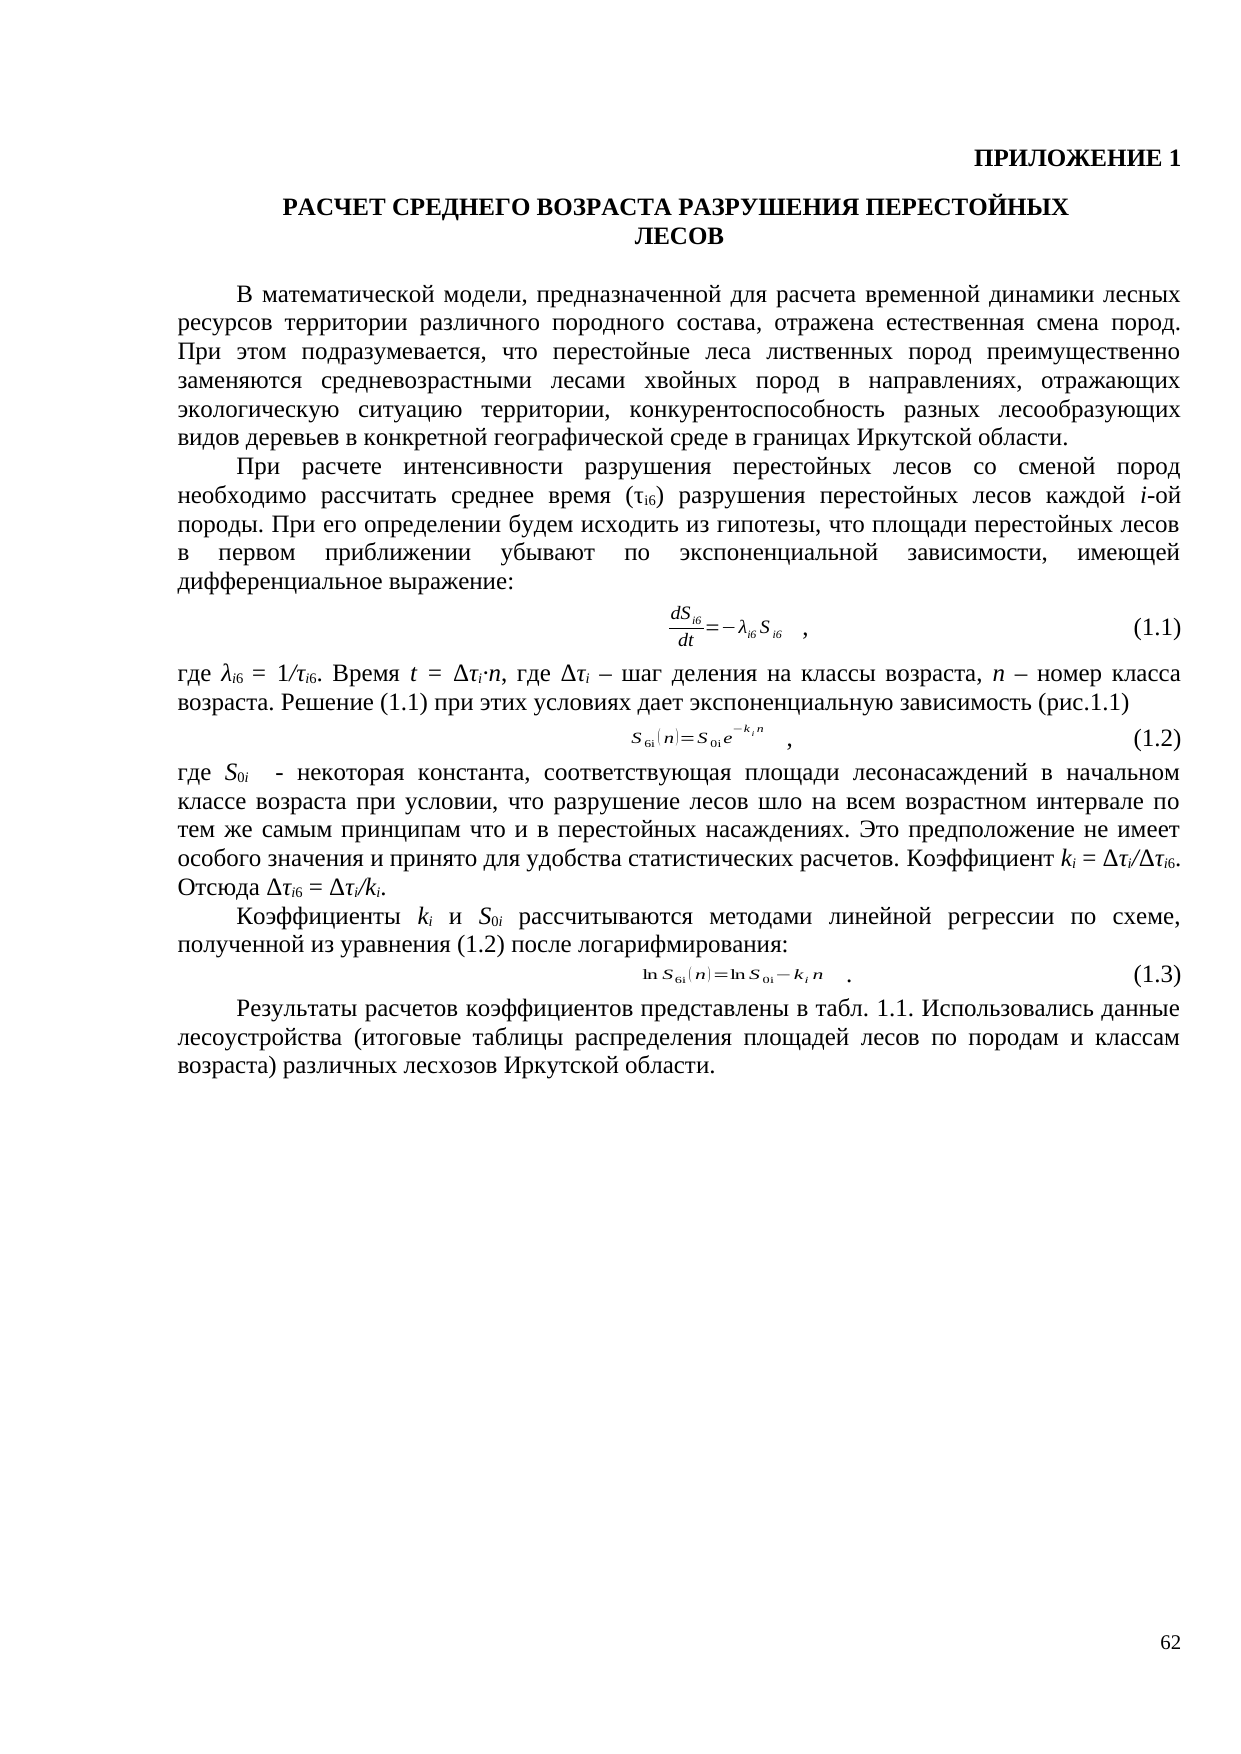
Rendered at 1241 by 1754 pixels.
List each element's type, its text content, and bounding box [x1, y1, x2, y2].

text , (1.2) [177, 716, 1181, 757]
text При расчете интенсивности разрушения перестойных лесов со сменой пород необходимо рассчитать среднее время (τi6) разрушения перестойных лесов каждой i-ой породы. При его определении будем исходить из гипотезы, что площади перестойных лесов в первом приближении убывают по экспоненциальной зависимости, имеющей дифференциальное выражение: [177, 451, 1181, 595]
text Результаты расчетов коэффициентов представлены в табл. 1.1. Использовались данные лесоустройства (итоговые таблицы распределения площадей лесов по породам и классам возраста) различных лесхозов Иркутской области. [177, 993, 1181, 1079]
text где λi6 = 1/τi6. Время t = Δτi·n, где Δτi – шаг деления на классы возраста, n – номер класса возраста. Решение (1.1) при этих условиях дает экспоненциальную зависимость (рис.1.1) [177, 658, 1181, 716]
text ЛЕСОВ [177, 221, 1181, 250]
text Коэффициенты ki и S0i рассчитываются методами линейной регрессии по схеме, полученной из уравнения (1.2) после логарифмирования: [177, 901, 1181, 958]
text , (1.1) [177, 595, 1181, 658]
text где S0i - некоторая константа, соответствующая площади лесонасаждений в начальном классе возраста при условии, что разрушение лесов шло на всем возрастном интервале по тем же самым принципам что и в перестойных насаждениях. Это предположение не имеет особого значения и принято для удобства статистических расчетов. Коэффициент ki = Δτi/Δτi6. Отсюда Δτi6 = Δτi/ki. [177, 757, 1181, 901]
text РАСЧЕТ СРЕДНЕГО ВОЗРАСТА РАЗРУШЕНИЯ ПЕРЕСТОЙНЫХ [177, 192, 1181, 221]
text . (1.3) [177, 958, 1181, 993]
subtitle ПРИЛОЖЕНИЕ 1 [177, 143, 1181, 172]
text В математической модели, предназначенной для расчета временной динамики лесных ресурсов территории различного породного состава, отражена естественная смена пород. При этом подразумевается, что перестойные леса лиственных пород преимущественно заменяются средневозрастными лесами хвойных пород в направлениях, отражающих экологическую ситуацию территории, конкурентоспособность разных лесообразующих видов деревьев в конкретной географической среде в границах Иркутской области. [177, 279, 1181, 451]
